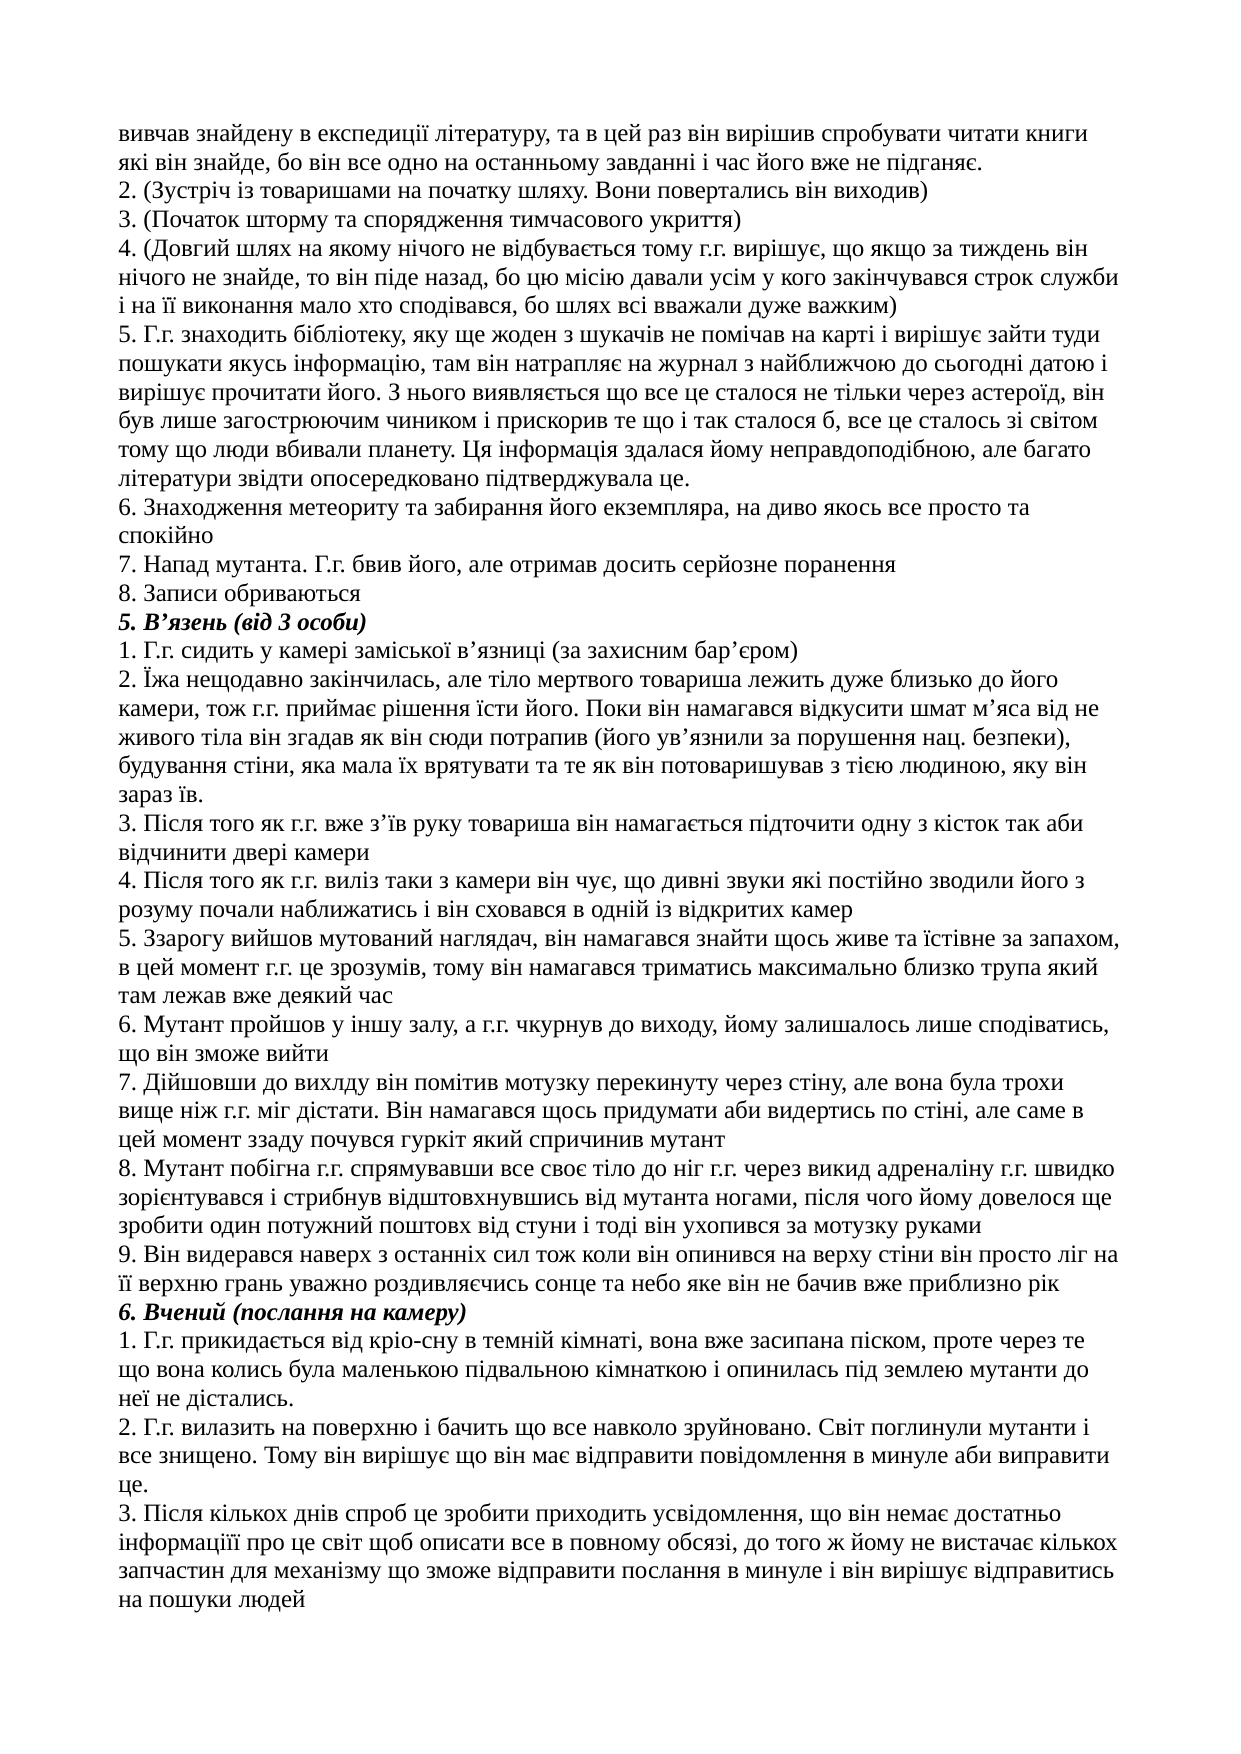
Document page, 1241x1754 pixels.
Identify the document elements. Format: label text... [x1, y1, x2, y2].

text 8. Мутант побігна г.г. спрямувавши все своє тіло до ніг г.г. через викид адреналіну г.г. швидко зорієнтувався і стрибнув відштовхнувшись від мутанта ногами, після чого йому довелося ще зробити один потужний поштовх від стуни і тоді він ухопився за мотузку руками [118, 1153, 1122, 1239]
text 6. Мутант пройшов у іншу залу, а г.г. чкурнув до виходу, йому залишалось лише сподіватись, що він зможе вийти [118, 1009, 1122, 1067]
text 1. Г.г. прикидається від кріо-сну в темній кімнаті, вона вже засипана піском, проте через те що вона колись була маленькою підвальною кімнаткою і опинилась під землею мутанти до неї не дістались. [118, 1326, 1122, 1412]
text 6. Вчений (послання на камеру) [118, 1297, 1122, 1326]
text 8. Записи обриваються [118, 578, 1122, 607]
text 4. (Довгий шлях на якому нічого не відбувається тому г.г. вирішує, що якщо за тиждень він нічого не знайде, то він піде назад, бо цю місію давали усім у кого закінчувався строк служби і на її виконання мало хто сподівався, бо шлях всі вважали дуже важким) [118, 233, 1122, 319]
text 5. Ззарогу вийшов мутований наглядач, він намагався знайти щось живе та їстівне за запахом, в цей момент г.г. це зрозумів, тому він намагався триматись максимально близко трупа який там лежав вже деякий час [118, 923, 1122, 1009]
text 9. Він видерався наверх з останніх сил тож коли він опинився на верху стіни він просто ліг на її верхню грань уважно роздивляєчись сонце та небо яке він не бачив вже приблизно рік [118, 1239, 1122, 1297]
text 1. Г.г. сидить у камері заміської в’язниці (за захисним бар’єром) [118, 636, 1122, 664]
text вивчав знайдену в експедиції літературу, та в цей раз він вирішив спробувати читати книги які він знайде, бо він все одно на останньому завданні і час його вже не підганяє. [118, 118, 1122, 176]
text 6. Знаходження метеориту та забирання його екземпляра, на диво якось все просто та спокійно [118, 492, 1122, 549]
text 3. Після того як г.г. вже з’їв руку товариша він намагається підточити одну з кісток так аби відчинити двері камери [118, 808, 1122, 866]
text 7. Дійшовши до вихлду він помітив мотузку перекинуту через стіну, але вона була трохи вище ніж г.г. міг дістати. Він намагався щось придумати аби видертись по стіні, але саме в цей момент ззаду почувся гуркіт який спричинив мутант [118, 1067, 1122, 1153]
text 3. Після кількох днів спроб це зробити приходить усвідомлення, що він немає достатньо інформаціїї про це світ щоб описати все в повному обсязі, до того ж йому не вистачає кількох запчастин для механізму що зможе відправити послання в минуле і він вирішує відправитись на пошуки людей [118, 1498, 1122, 1613]
text 3. (Початок шторму та спорядження тимчасового укриття) [118, 204, 1122, 233]
text 5. В’язень (від 3 особи) [118, 607, 1122, 636]
text 4. Після того як г.г. виліз таки з камери він чує, що дивні звуки які постійно зводили його з розуму почали наближатись і він сховався в одній із відкритих камер [118, 866, 1122, 923]
text 7. Напад мутанта. Г.г. бвив його, але отримав досить серйозне поранення [118, 549, 1122, 578]
text 2. Г.г. вилазить на поверхню і бачить що все навколо зруйновано. Світ поглинули мутанти і все знищено. Тому він вирішує що він має відправити повідомлення в минуле аби виправити це. [118, 1412, 1122, 1498]
text 2. Їжа нещодавно закінчилась, але тіло мертвого товариша лежить дуже близько до його камери, тож г.г. приймає рішення їсти його. Поки він намагався відкусити шмат м’яса від не живого тіла він згадав як він сюди потрапив (його ув’язнили за порушення нац. безпеки), будування стіни, яка мала їх врятувати та те як він потоваришував з тією людиною, яку він зараз їв. [118, 664, 1122, 808]
text 2. (Зустріч із товаришами на початку шляху. Вони повертались він виходив) [118, 176, 1122, 204]
text 5. Г.г. знаходить бібліотеку, яку ще жоден з шукачів не помічав на карті і вирішує зайти туди пошукати якусь інформацію, там він натрапляє на журнал з найближчою до сьогодні датою і вирішує прочитати його. З нього виявляється що все це сталося не тільки через астероїд, він був лише загострюючим чиником і прискорив те що і так сталося б, все це сталось зі світом тому що люди вбивали планету. Ця інформація здалася йому неправдоподібною, але багато літератури звідти опосередковано підтверджувала це. [118, 319, 1122, 492]
